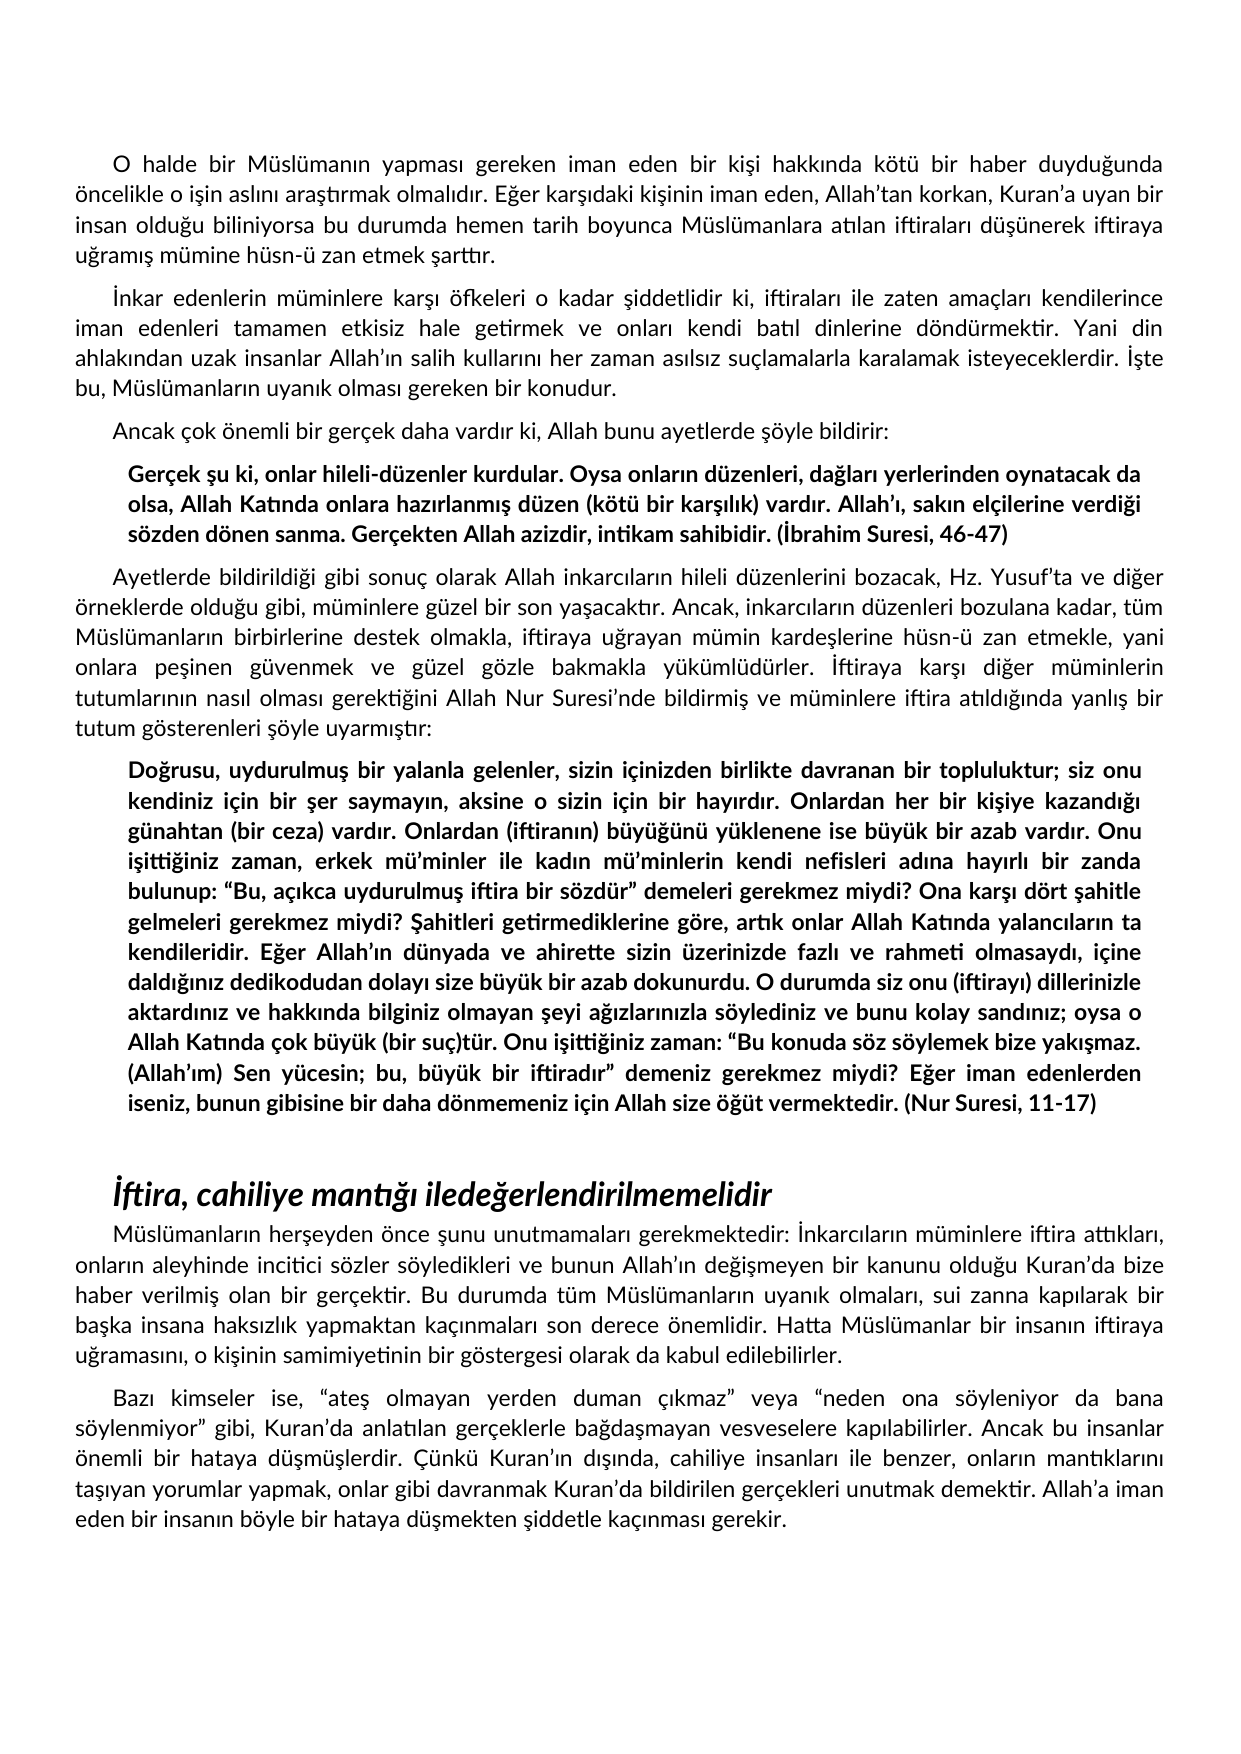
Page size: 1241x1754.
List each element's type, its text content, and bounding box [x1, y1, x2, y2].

text Bazı kimseler ise, “ateş olmayan yerden duman çıkmaz” veya “neden ona söyleniyor da bana söylenmiyor” gibi, Kuran’da anlatılan gerçeklerle bağdaşmayan vesveselere kapılabilirler. Ancak bu insanlar önemli bir hataya düşmüşlerdir. Çünkü Kuran’ın dışında, cahiliye insanları ile benzer, onların mantıklarını taşıyan yorumlar yapmak, onlar gibi davranmak Kuran’da bildirilen gerçekleri unutmak demektir. Allah’a iman eden bir insanın böyle bir hataya düşmekten şiddetle kaçınması gerekir. [75, 1384, 1165, 1532]
subtitle İftira, cahiliye mantığı iledeğerlendirilmemelidir [112, 1174, 1165, 1214]
text Ancak çok önemli bir gerçek daha vardır ki, Allah bunu ayetlerde şöyle bildirir: [75, 417, 1165, 444]
text İnkar edenlerin müminlere karşı öfkeleri o kadar şiddetlidir ki, iftiraları ile zaten amaçları kendilerince iman edenleri tamamen etkisiz hale getirmek ve onları kendi batıl dinlerine döndürmektir. Yani din ahlakından uzak insanlar Allah’ın salih kullarını her zaman asılsız suçlamalarla karalamak isteyeceklerdir. İşte bu, Müslümanların uyanık olması gereken bir konudur. [75, 283, 1165, 401]
text Doğrusu, uydurulmuş bir yalanla gelenler, sizin içinizden birlikte davranan bir topluluktur; siz onu kendiniz için bir şer saymayın, aksine o sizin için bir hayırdır. Onlardan her bir kişiye kazandığı günahtan (bir ceza) vardır. Onlardan (iftiranın) büyüğünü yüklenene ise büyük bir azab vardır. Onu işittiğiniz zaman, erkek mü’minler ile kadın mü’minlerin kendi nefisleri adına hayırlı bir zanda bulunup: “Bu, açıkca uydurulmuş iftira bir sözdür” demeleri gerekmez miydi? Ona karşı dört şahitle gelmeleri gerekmez miydi? Şahitleri getirmediklerine göre, artık onlar Allah Katında yalancıların ta kendileridir. Eğer Allah’ın dünyada ve ahirette sizin üzerinizde fazlı ve rahmeti olmasaydı, içine daldığınız dedikodudan dolayı size büyük bir azab dokunurdu. O durumda siz onu (iftirayı) dillerinizle aktardınız ve hakkında bilginiz olmayan şeyi ağızlarınızla söylediniz ve bunu kolay sandınız; oysa o Allah Katında çok büyük (bir suç)tür. Onu işittiğiniz zaman: “Bu konuda söz söylemek bize yakışmaz. (Allah’ım) Sen yücesin; bu, büyük bir iftiradır” demeniz gerekmez miydi? Eğer iman edenlerden iseniz, bunun gibisine bir daha dönmemeniz için Allah size öğüt vermektedir. (Nur Suresi, 11-17) [128, 756, 1143, 1116]
text Müslümanların herşeyden önce şunu unutmamaları gerekmektedir: İnkarcıların müminlere iftira attıkları, onların aleyhinde incitici sözler söyledikleri ve bunun Allah’ın değişmeyen bir kanunu olduğu Kuran’da bize haber verilmiş olan bir gerçektir. Bu durumda tüm Müslümanların uyanık olmaları, sui zanna kapılarak bir başka insana haksızlık yapmaktan kaçınmaları son derece önemlidir. Hatta Müslümanlar bir insanın iftiraya uğramasını, o kişinin samimiyetinin bir göstergesi olarak da kabul edilebilirler. [75, 1220, 1165, 1368]
text O halde bir Müslümanın yapması gereken iman eden bir kişi hakkında kötü bir haber duyduğunda öncelikle o işin aslını araştırmak olmalıdır. Eğer karşıdaki kişinin iman eden, Allah’tan korkan, Kuran’a uyan bir insan olduğu biliniyorsa bu durumda hemen tarih boyunca Müslümanlara atılan iftiraları düşünerek iftiraya uğramış mümine hüsn-ü zan etmek şarttır. [75, 150, 1165, 268]
text Ayetlerde bildirildiği gibi sonuç olarak Allah inkarcıların hileli düzenlerini bozacak, Hz. Yusuf’ta ve diğer örneklerde olduğu gibi, müminlere güzel bir son yaşacaktır. Ancak, inkarcıların düzenleri bozulana kadar, tüm Müslümanların birbirlerine destek olmakla, iftiraya uğrayan mümin kardeşlerine hüsn-ü zan etmekle, yani onlara peşinen güvenmek ve güzel gözle bakmakla yükümlüdürler. İftiraya karşı diğer müminlerin tutumlarının nasıl olması gerektiğini Allah Nur Suresi’nde bildirmiş ve müminlere iftira atıldığında yanlış bir tutum gösterenleri şöyle uyarmıştır: [75, 562, 1165, 741]
text Gerçek şu ki, onlar hileli-düzenler kurdular. Oysa onların düzenleri, dağları yerlerinden oynatacak da olsa, Allah Katında onlara hazırlanmış düzen (kötü bir karşılık) vardır. Allah’ı, sakın elçilerine verdiği sözden dönen sanma. Gerçekten Allah azizdir, intikam sahibidir. (İbrahim Suresi, 46-47) [128, 459, 1143, 547]
